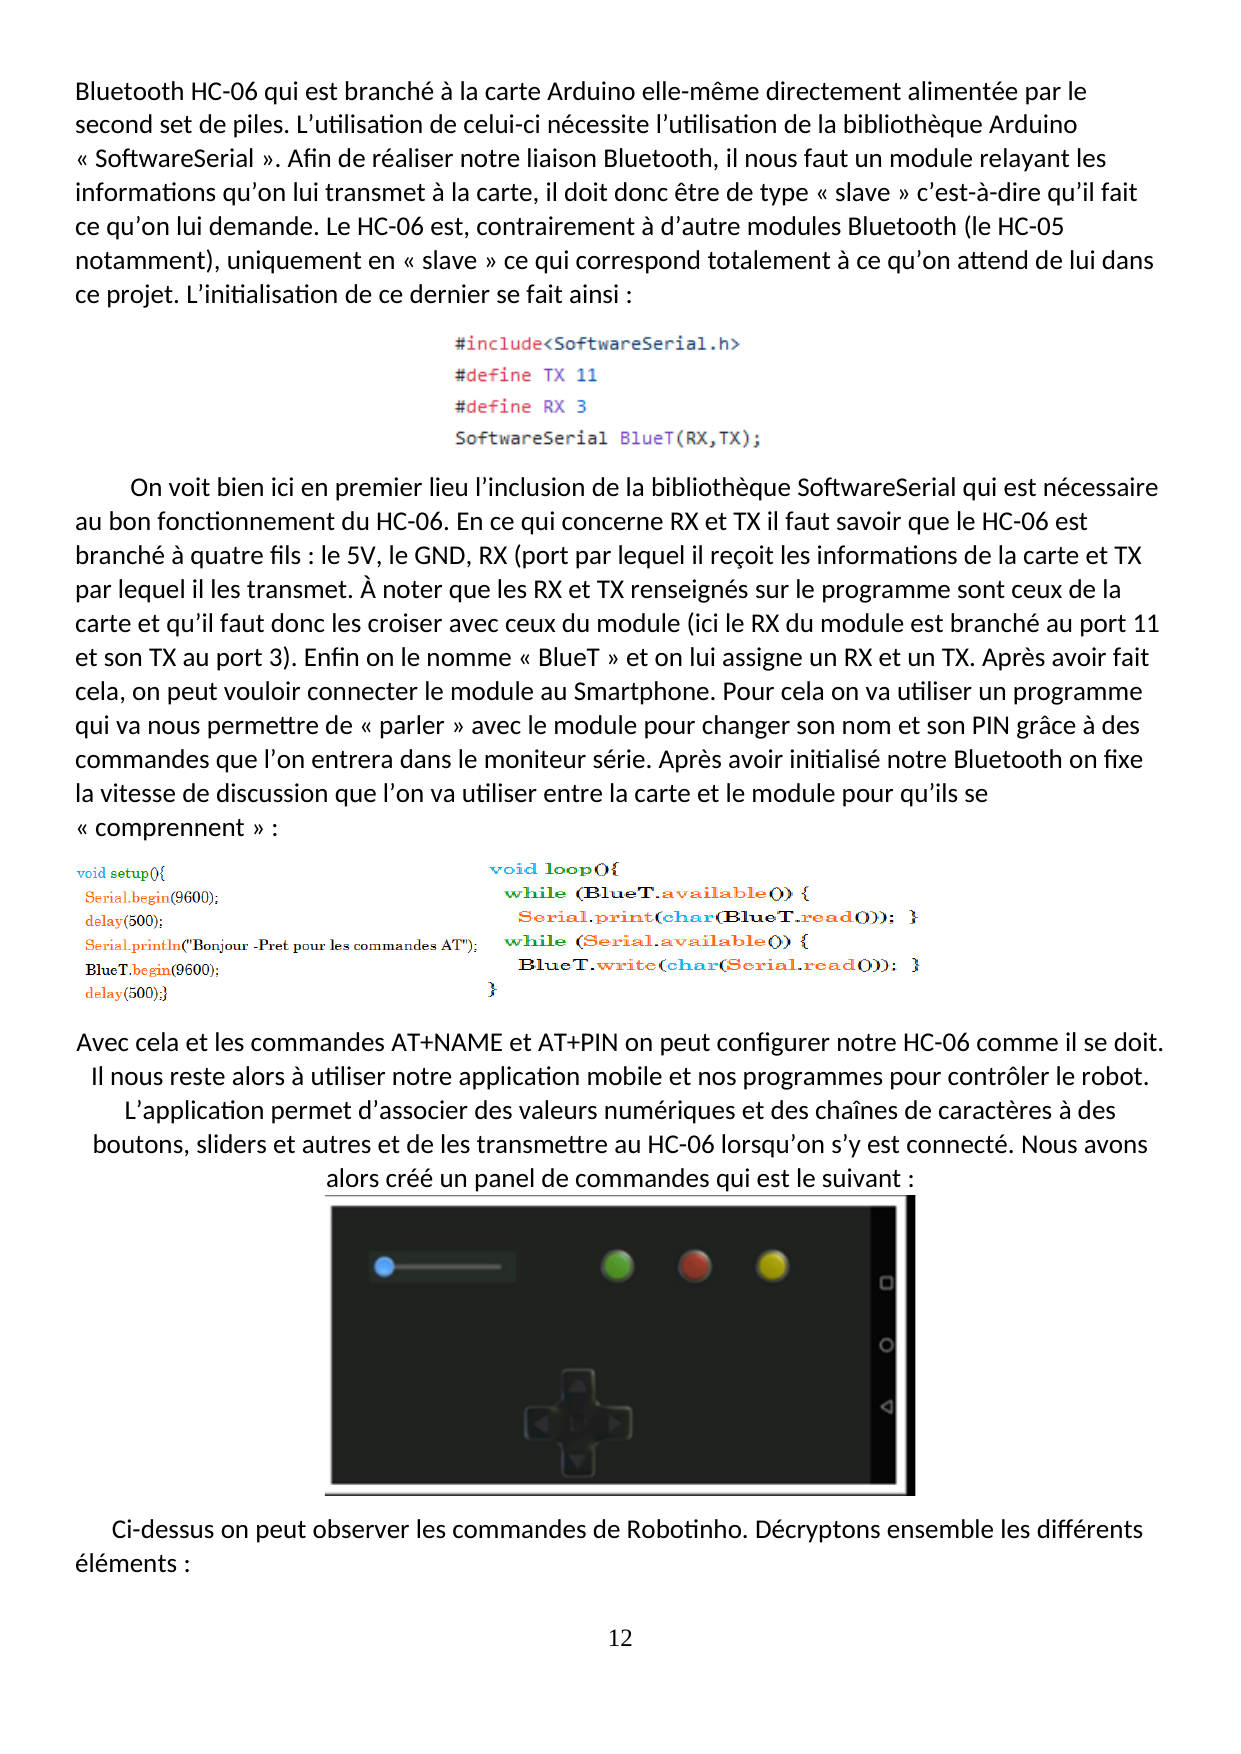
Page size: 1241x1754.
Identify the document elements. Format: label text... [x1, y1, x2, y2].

text Ci-dessus on peut observer les commandes de Robotinho. Décryptons ensemble les différents éléments : [75, 1513, 1165, 1580]
text Avec cela et les commandes AT+NAME et AT+PIN on peut configurer notre HC-06 comme il se doit. Il nous reste alors à utiliser notre application mobile et nos programmes pour contrôler le robot. L’application permet d’associer des valeurs numériques et des chaînes de caractères à des boutons, sliders et autres et de les transmettre au HC-06 lorsqu’on s’y est connecté. Nous avons alors créé un panel de commandes qui est le suivant : [75, 1025, 1165, 1495]
text Bluetooth HC-06 qui est branché à la carte Arduino elle-même directement alimentée par le second set de piles. L’utilisation de celui-ci nécessite l’utilisation de la bibliothèque Arduino « SoftwareSerial ». Afin de réaliser notre liaison Bluetooth, il nous faut un module relayant les informations qu’on lui transmet à la carte, il doit donc être de type « slave » c’est-à-dire qu’il fait ce qu’on lui demande. Le HC-06 est, contrairement à d’autre modules Bluetooth (le HC-05 notamment), uniquement en « slave » ce qui correspond totalement à ce qu’on attend de lui dans ce projet. L’initialisation de ce dernier se fait ainsi : [75, 74, 1165, 311]
text On voit bien ici en premier lieu l’inclusion de la bibliothèque SoftwareSerial qui est nécessaire au bon fonctionnement du HC-06. En ce qui concerne RX et TX il faut savoir que le HC-06 est branché à quatre fils : le 5V, le GND, RX (port par lequel il reçoit les informations de la carte et TX par lequel il les transmet. À noter que les RX et TX renseignés sur le programme sont ceux de la carte et qu’il faut donc les croiser avec ceux du module (ici le RX du module est branché au port 11 et son TX au port 3). Enfin on le nomme « BlueT » et on lui assigne un RX et un TX. Après avoir fait cela, on peut vouloir connecter le module au Smartphone. Pour cela on va utiliser un programme qui va nous permettre de « parler » avec le module pour changer son nom et son PIN grâce à des commandes que l’on entrera dans le moniteur série. Après avoir initialisé notre Bluetooth on fixe la vitesse de discussion que l’on va utiliser entre la carte et le module pour qu’ils se « comprennent » : [75, 471, 1165, 843]
